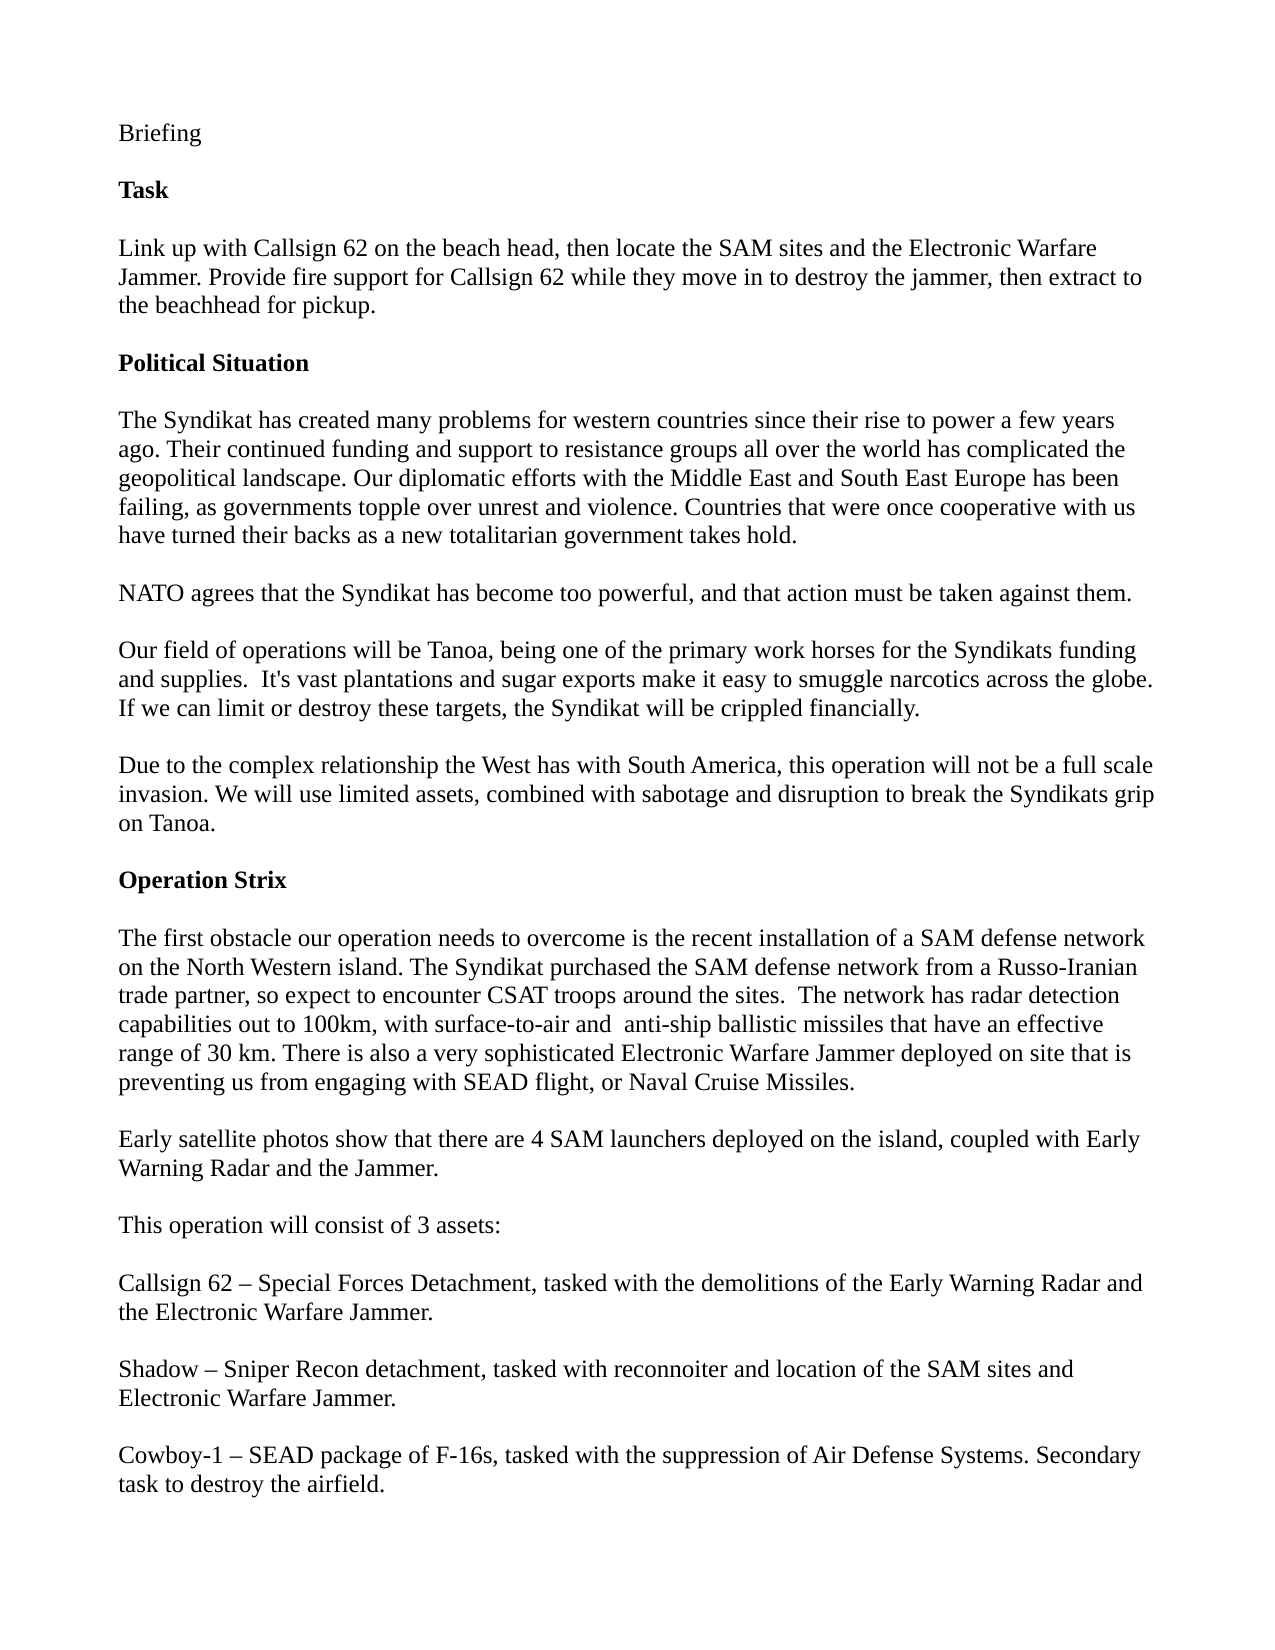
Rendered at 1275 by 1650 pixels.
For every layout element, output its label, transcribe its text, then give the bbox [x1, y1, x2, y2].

text Link up with Callsign 62 on the beach head, then locate the SAM sites and the Electronic Warfare Jammer. Provide fire support for Callsign 62 while they move in to destroy the jammer, then extract to the beachhead for pickup. [118, 233, 1157, 319]
text The first obstacle our operation needs to overcome is the recent installation of a SAM defense network on the North Western island. The Syndikat purchased the SAM defense network from a Russo-Iranian trade partner, so expect to encounter CSAT troops around the sites. The network has radar detection capabilities out to 100km, with surface-to-air and anti-ship ballistic missiles that have an effective range of 30 km. There is also a very sophisticated Electronic Warfare Jammer deployed on site that is preventing us from engaging with SEAD flight, or Naval Cruise Missiles. [118, 923, 1157, 1096]
text Callsign 62 – Special Forces Detachment, tasked with the demolitions of the Early Warning Radar and the Electronic Warfare Jammer. [118, 1268, 1157, 1326]
text The Syndikat has created many problems for western countries since their rise to power a few years ago. Their continued funding and support to resistance groups all over the world has complicated the geopolitical landscape. Our diplomatic efforts with the Middle East and South East Europe has been failing, as governments topple over unrest and violence. Countries that were once cooperative with us have turned their backs as a new totalitarian government takes hold. [118, 406, 1157, 549]
text Shadow – Sniper Recon detachment, tasked with reconnoiter and location of the SAM sites and Electronic Warfare Jammer. [118, 1354, 1157, 1412]
text Task [118, 176, 1157, 204]
text NATO agrees that the Syndikat has become too powerful, and that action must be taken against them. [118, 578, 1157, 607]
text Briefing [118, 118, 1157, 147]
text Our field of operations will be Tanoa, being one of the primary work horses for the Syndikats funding and supplies. It's vast plantations and sugar exports make it easy to smuggle narcotics across the globe. If we can limit or destroy these targets, the Syndikat will be crippled financially. [118, 636, 1157, 722]
text This operation will consist of 3 assets: [118, 1211, 1157, 1239]
text Operation Strix [118, 866, 1157, 894]
text Cowboy-1 – SEAD package of F-16s, tasked with the suppression of Air Defense Systems. Secondary task to destroy the airfield. [118, 1441, 1157, 1498]
text Political Situation [118, 348, 1157, 377]
text Due to the complex relationship the West has with South America, this operation will not be a full scale invasion. We will use limited assets, combined with sabotage and disruption to break the Syndikats grip on Tanoa. [118, 751, 1157, 837]
text Early satellite photos show that there are 4 SAM launchers deployed on the island, coupled with Early Warning Radar and the Jammer. [118, 1124, 1157, 1182]
